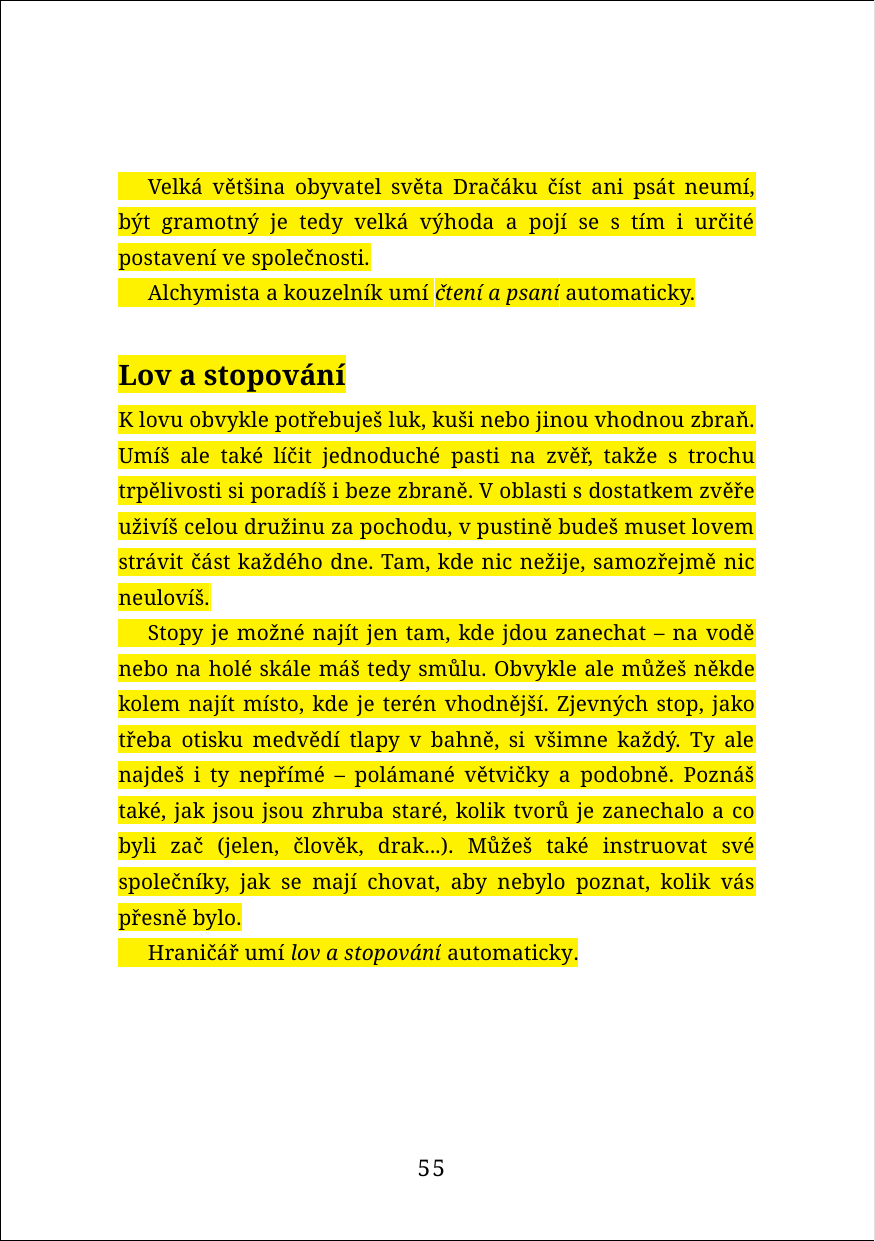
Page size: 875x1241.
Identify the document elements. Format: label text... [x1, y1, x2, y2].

subtitle Lov a stopování [118, 355, 756, 393]
text K lovu obvykle potřebuješ luk, kuši nebo jinou vhodnou zbraň. Umíš ale také líčit jednoduché pasti na zvěř, takže s trochu trpělivosti si poradíš i beze zbraně. V oblasti s dostatkem zvěře uživíš celou družinu za pochodu, v pustině budeš muset lovem strávit část každého dne. Tam, kde nic nežije, samozřejmě nic neulovíš. Stopy je možné najít jen tam, kde jdou zanechat – na vodě nebo na holé skále máš tedy smůlu. Obvykle ale můžeš někde kolem najít místo, kde je terén vhodnější. Zjevných stop, jako třeba otisku medvědí tlapy v bahně, si všimne každý. Ty ale najdeš i ty nepřímé – polámané větvičky a podobně. Poznáš také, jak jsou jsou zhruba staré, kolik tvorů je zanechalo a co byli zač (jelen, člověk, drak...). Můžeš také instruovat své společníky, jak se mají chovat, aby nebylo poznat, kolik vás přesně bylo. Hraničář umí lov a stopování automaticky. [118, 405, 756, 967]
text Velká většina obyvatel světa Dračáku číst ani psát neumí, být gramotný je tedy velká výhoda a pojí se s tím i určité postavení ve společnosti. Alchymista a kouzelník umí čtení a psaní automaticky. [118, 172, 756, 307]
